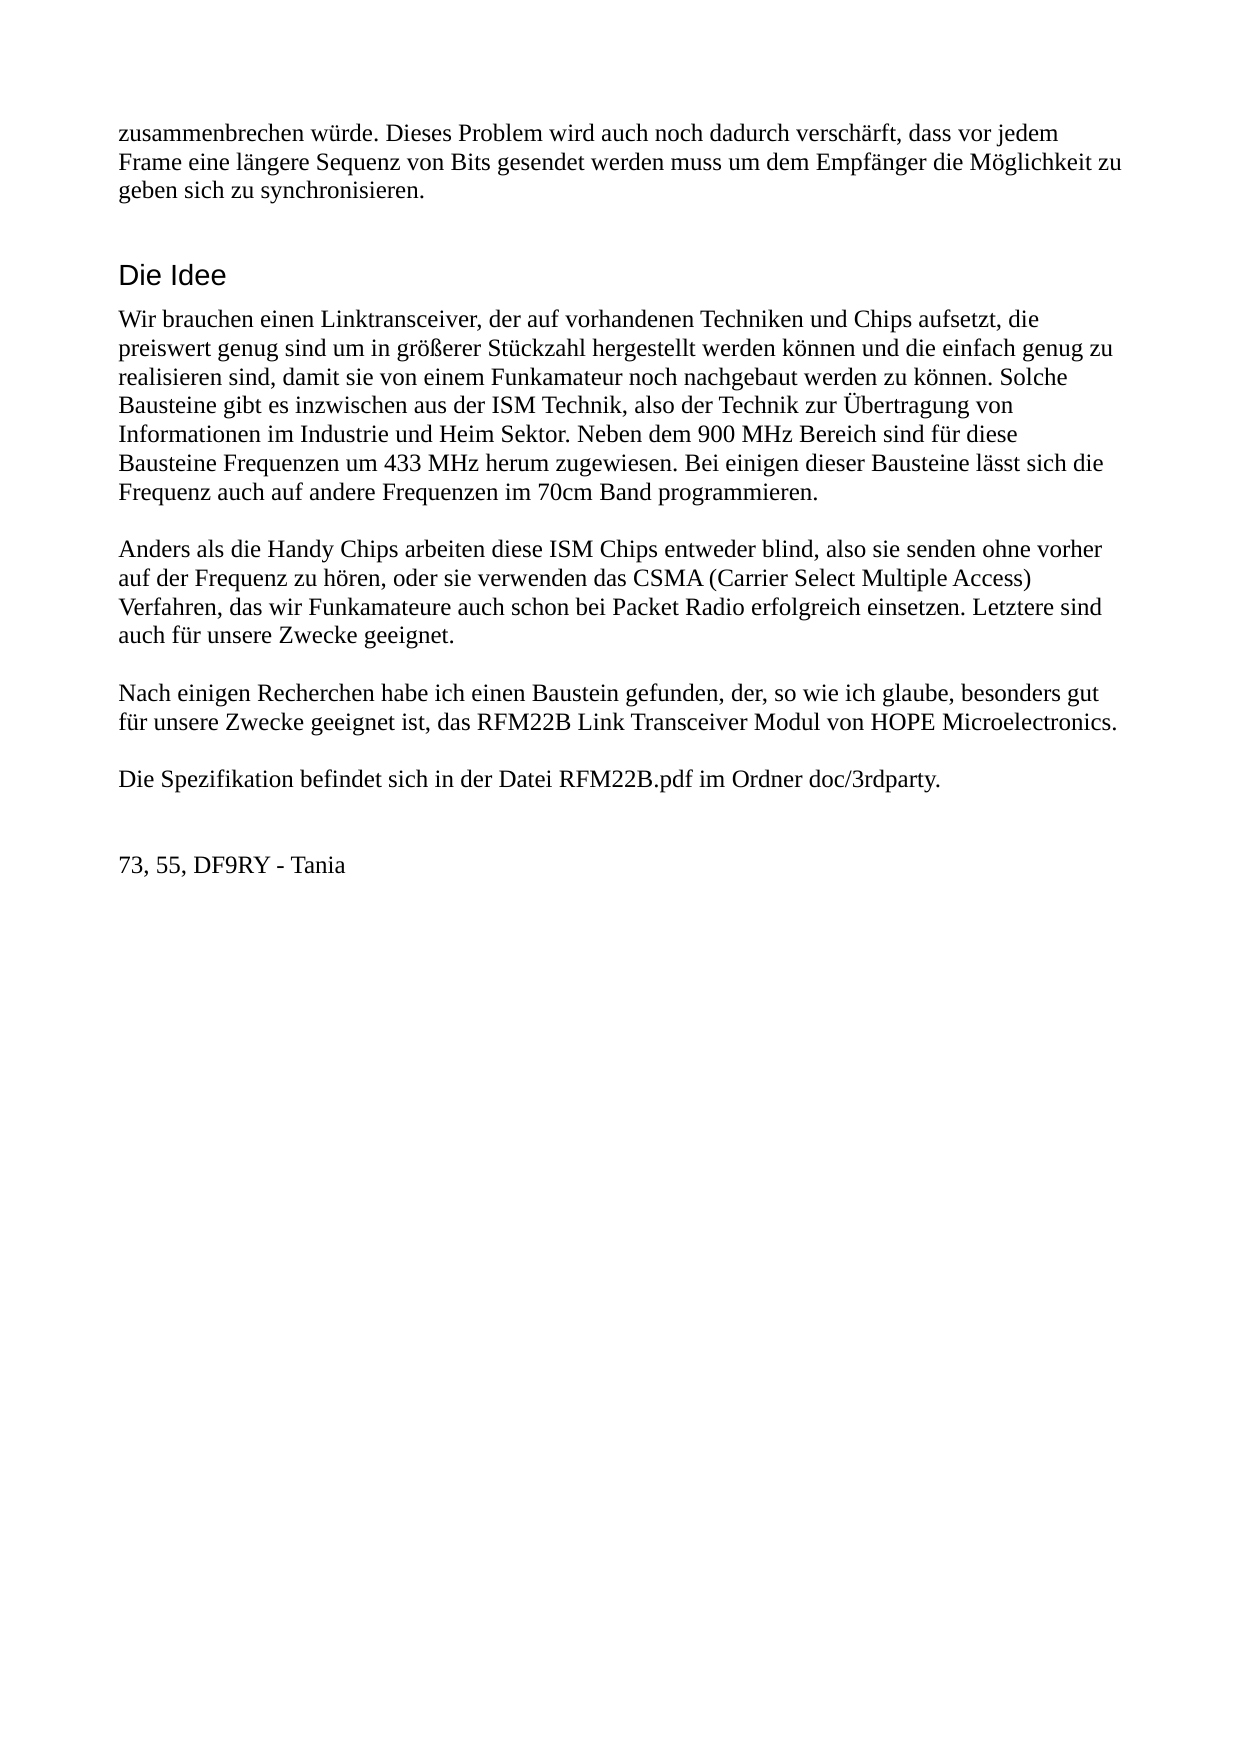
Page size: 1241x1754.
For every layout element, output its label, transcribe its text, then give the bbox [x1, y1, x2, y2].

text Nach einigen Recherchen habe ich einen Baustein gefunden, der, so wie ich glaube, besonders gut für unsere Zwecke geeignet ist, das RFM22B Link Transceiver Modul von HOPE Microelectronics. [118, 678, 1122, 735]
text 73, 55, DF9RY - Tania [118, 850, 1122, 879]
text Wir brauchen einen Linktransceiver, der auf vorhandenen Techniken und Chips aufsetzt, die preiswert genug sind um in größerer Stückzahl hergestellt werden können und die einfach genug zu realisieren sind, damit sie von einem Funkamateur noch nachgebaut werden zu können. Solche Bausteine gibt es inzwischen aus der ISM Technik, also der Technik zur Übertragung von Informationen im Industrie und Heim Sektor. Neben dem 900 MHz Bereich sind für diese Bausteine Frequenzen um 433 MHz herum zugewiesen. Bei einigen dieser Bausteine lässt sich die Frequenz auch auf andere Frequenzen im 70cm Band programmieren. [118, 304, 1122, 505]
text Anders als die Handy Chips arbeiten diese ISM Chips entweder blind, also sie senden ohne vorher auf der Frequenz zu hören, oder sie verwenden das CSMA (Carrier Select Multiple Access) Verfahren, das wir Funkamateure auch schon bei Packet Radio erfolgreich einsetzen. Letztere sind auch für unsere Zwecke geeignet. [118, 534, 1122, 649]
text Die Spezifikation befindet sich in der Datei RFM22B.pdf im Ordner doc/3rdparty. [118, 764, 1122, 793]
subtitle Die Idee [118, 258, 1122, 292]
text zusammenbrechen würde. Dieses Problem wird auch noch dadurch verschärft, dass vor jedem Frame eine längere Sequenz von Bits gesendet werden muss um dem Empfänger die Möglichkeit zu geben sich zu synchronisieren. [118, 118, 1122, 204]
